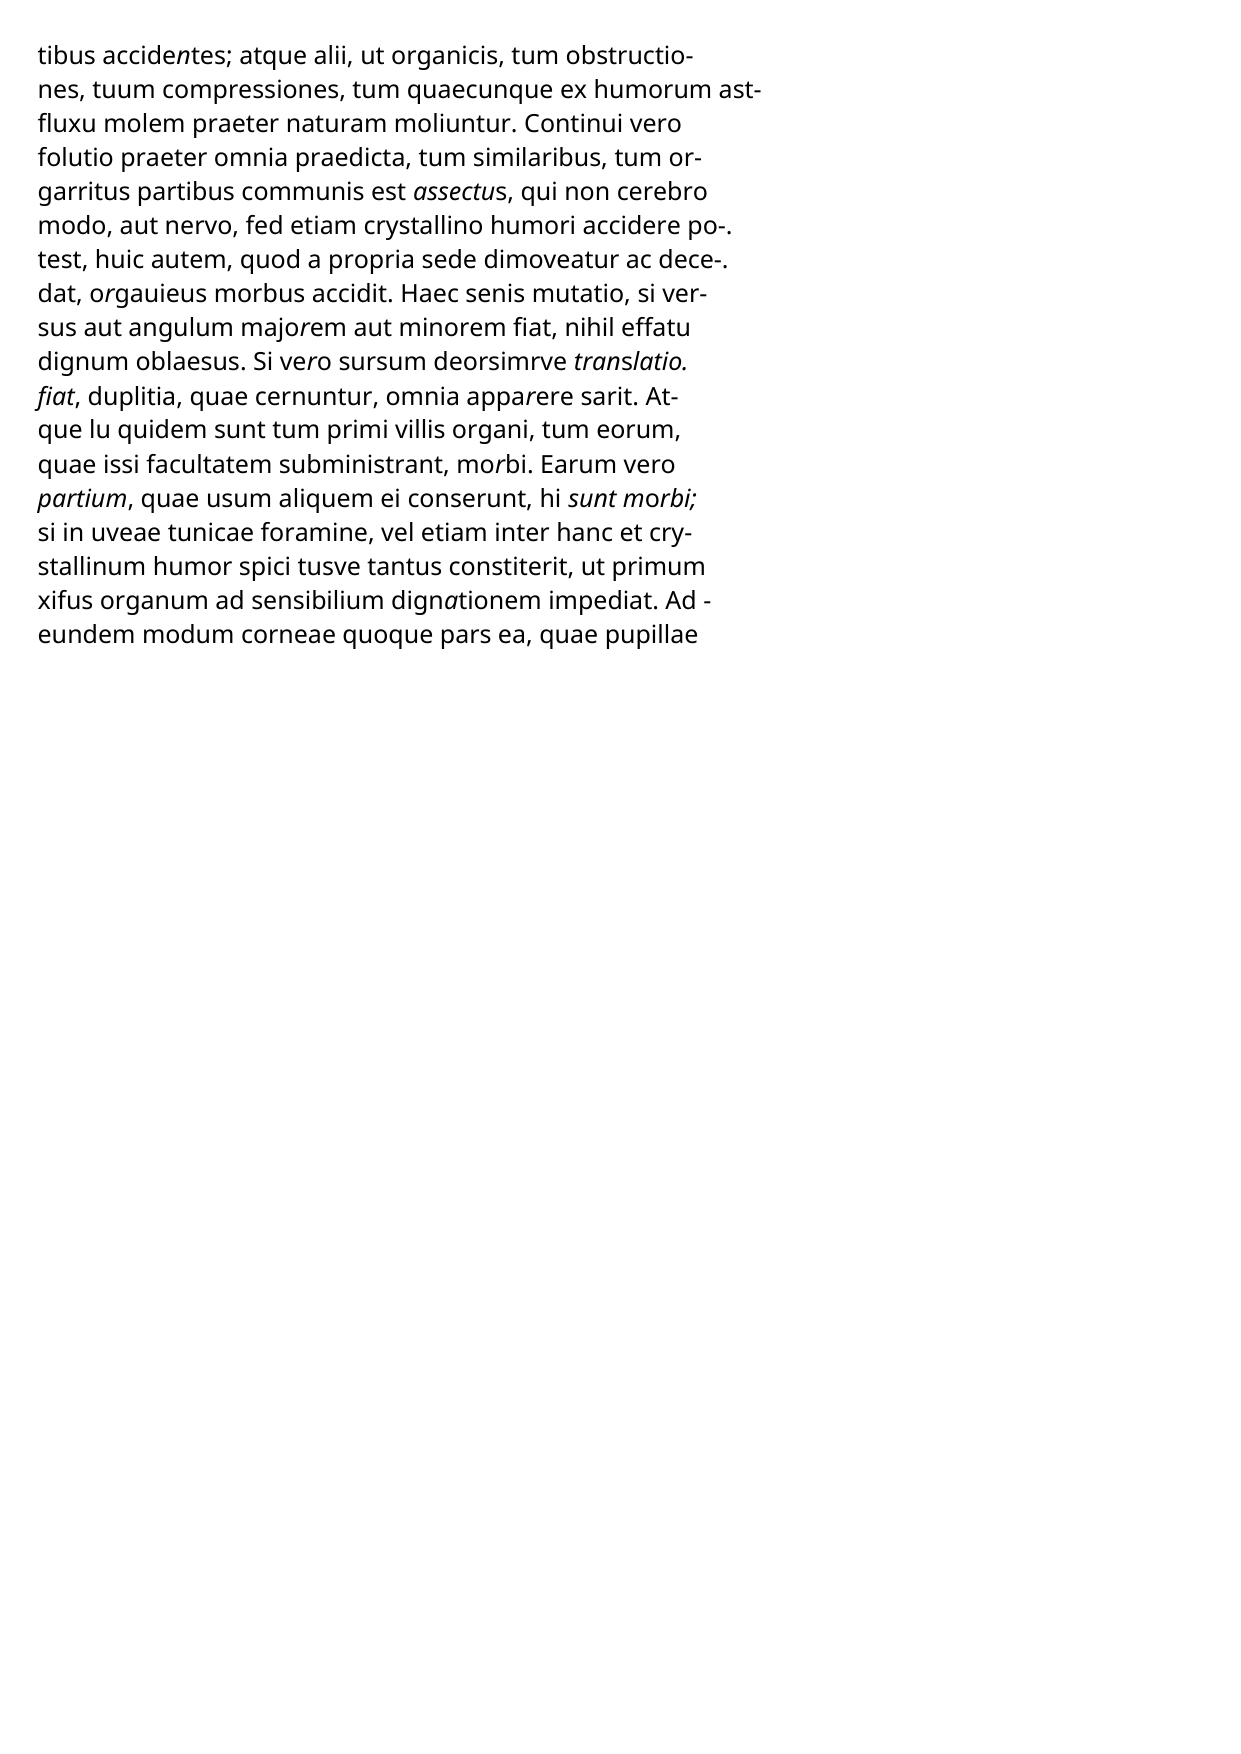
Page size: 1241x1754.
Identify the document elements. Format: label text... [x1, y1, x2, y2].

text tibus accidentes; atque alii, ut organicis, tum obstructio- nes, tuum compressiones, tum quaecunque ex humorum ast- fluxu molem praeter naturam moliuntur. Continui vero folutio praeter omnia praedicta, tum similaribus, tum or- garritus partibus communis est assectus, qui non cerebro modo, aut nervo, fed etiam crystallino humori accidere po-. test, huic autem, quod a propria sede dimoveatur ac dece-. dat, orgauieus morbus accidit. Haec senis mutatio, si ver- sus aut angulum majorem aut minorem fiat, nihil effatu dignum oblaesus. Si vero sursum deorsimrve translatio. fiat, duplitia, quae cernuntur, omnia apparere sarit. At- que lu quidem sunt tum primi villis organi, tum eorum, quae issi facultatem subministrant, morbi. Earum vero partium, quae usum aliquem ei conserunt, hi sunt morbi; si in uveae tunicae foramine, vel etiam inter hanc et cry- stallinum humor spici tusve tantus constiterit, ut primum xifus organum ad sensibilium dignationem impediat. Ad - eundem modum corneae quoque pars ea, quae pupillae [37, 37, 1203, 651]
